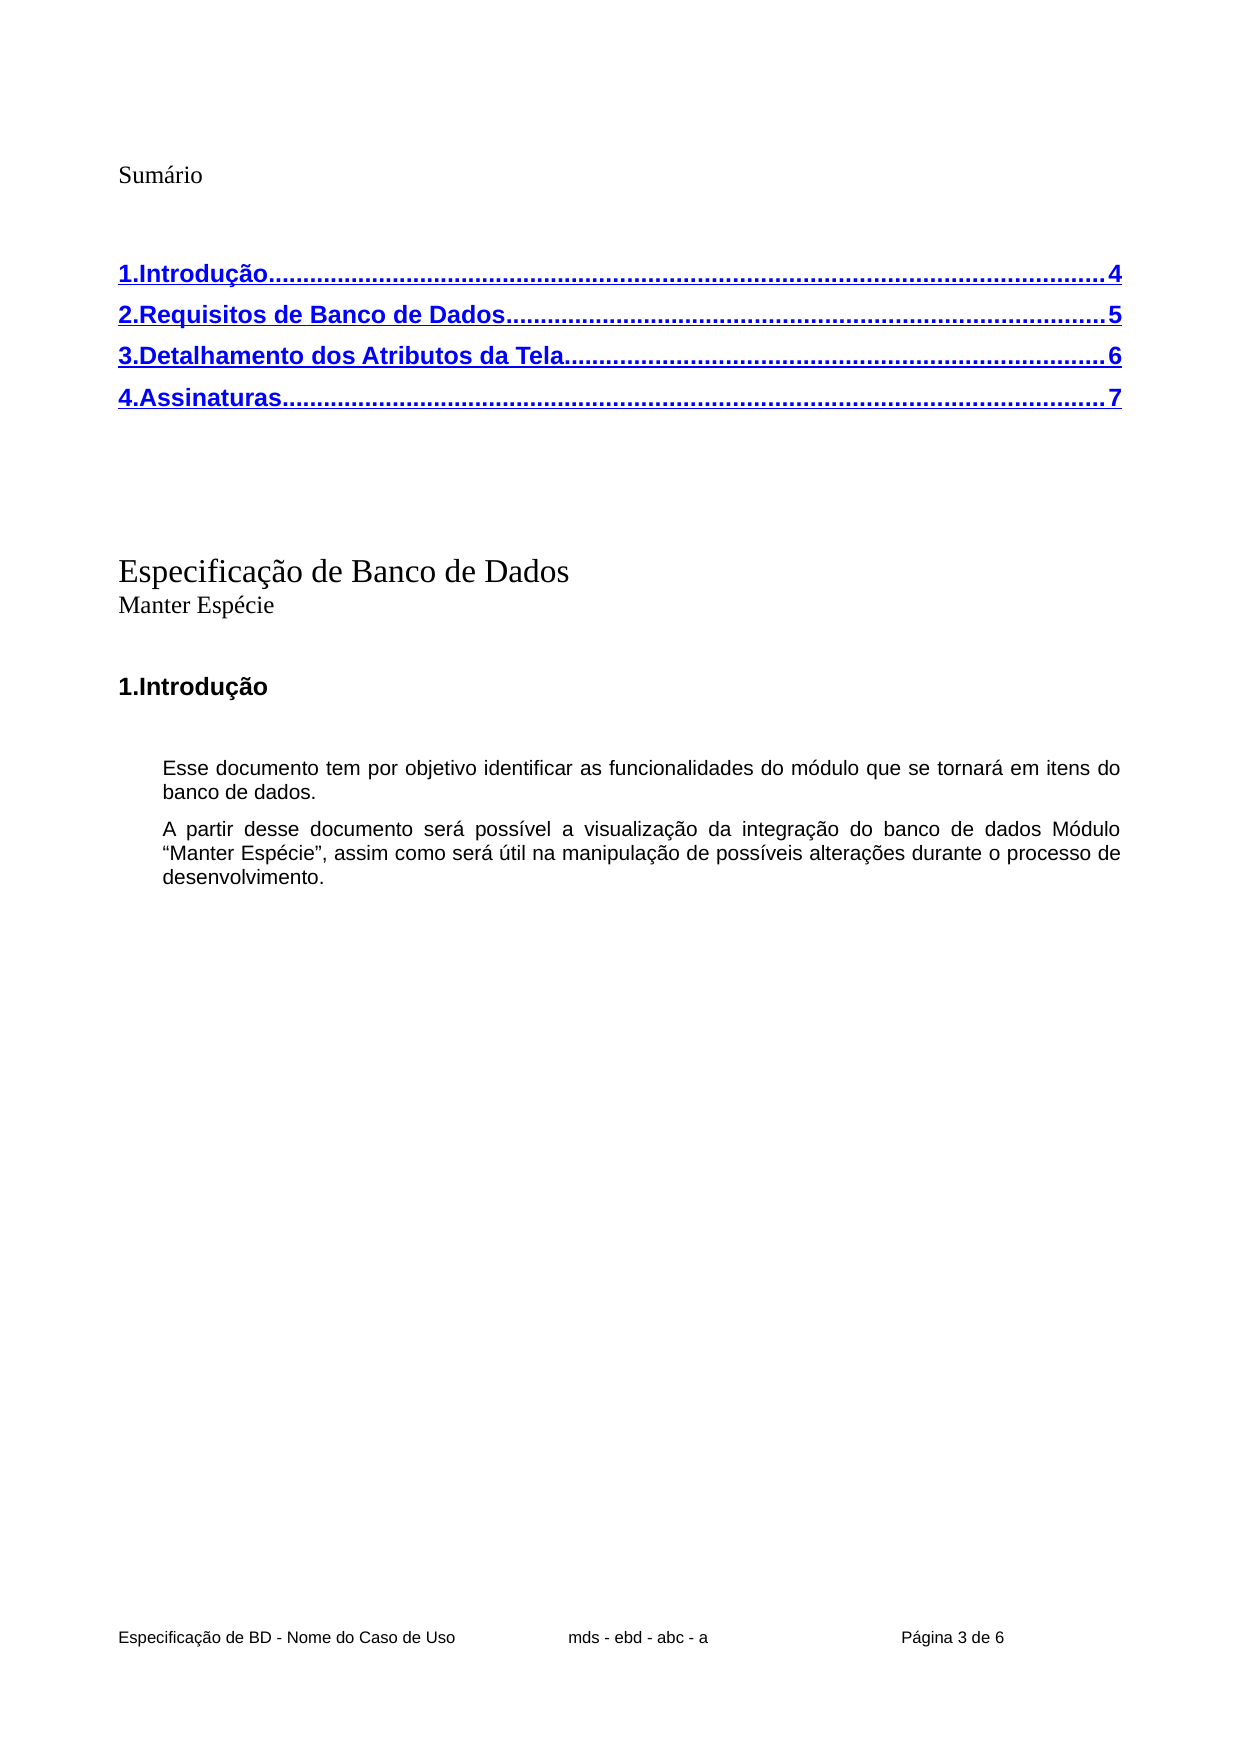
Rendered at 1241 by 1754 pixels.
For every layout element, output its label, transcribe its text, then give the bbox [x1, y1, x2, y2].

text A partir desse documento será possível a visualização da integração do banco de dados Módulo “Manter Espécie”, assim como será útil na manipulação de possíveis alterações durante o processo de desenvolvimento. [162, 817, 1122, 888]
text 1.Introdução 4 [118, 259, 1122, 284]
text 4.Assinaturas 7 [118, 383, 1122, 408]
text Esse documento tem por objetivo identificar as funcionalidades do módulo que se tornará em itens do banco de dados. [162, 756, 1122, 804]
text Manter Espécie [118, 590, 1122, 618]
text Especificação de Banco de Dados [118, 551, 1122, 590]
subtitle Introdução [118, 672, 1122, 701]
text 2.Requisitos de Banco de Dados 5 [118, 300, 1122, 325]
text Sumário [118, 160, 1122, 189]
text 3.Detalhamento dos Atributos da Tela 6 [118, 341, 1122, 366]
